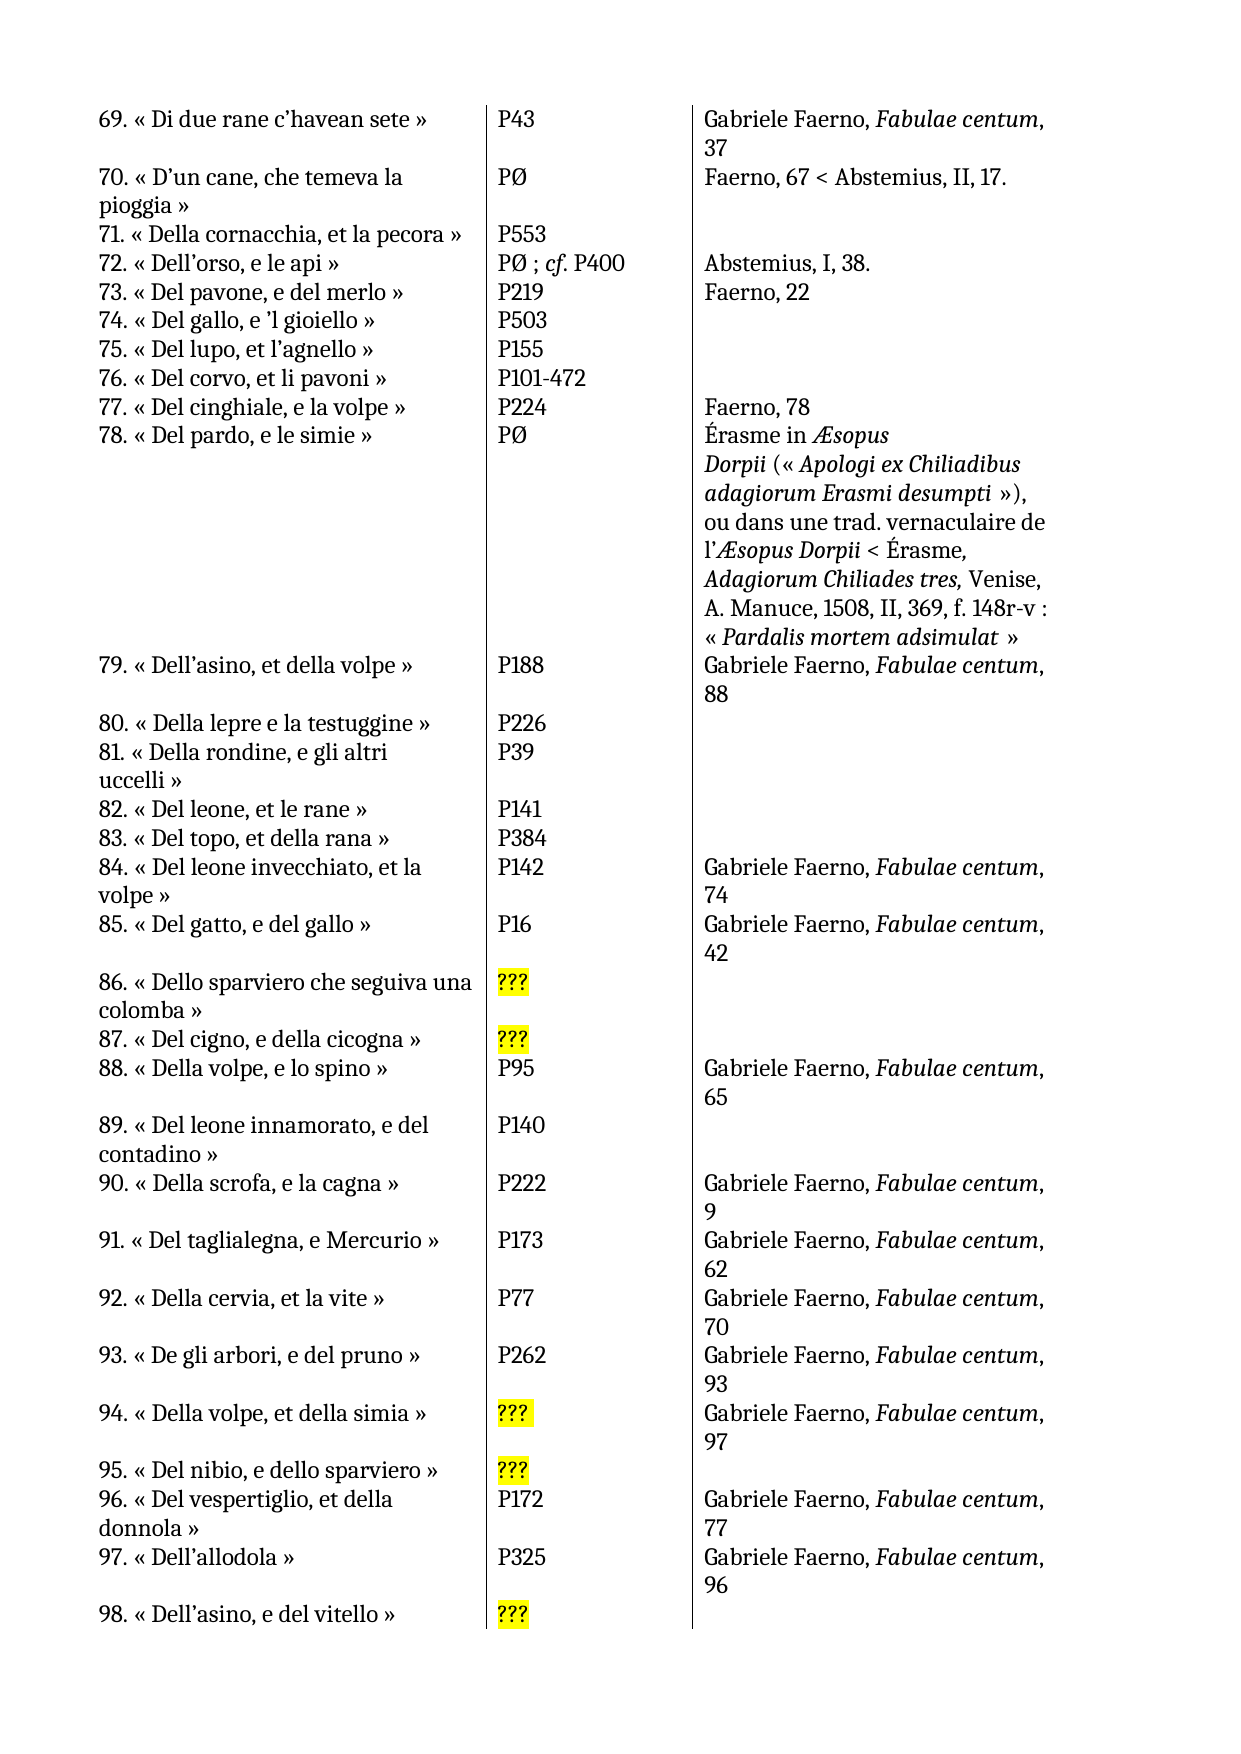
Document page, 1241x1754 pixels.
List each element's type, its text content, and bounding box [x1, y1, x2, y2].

table_cell [693, 968, 1062, 1025]
table_cell Gabriele Faerno, Fabulae centum, 37 [693, 105, 1062, 162]
table_cell P101-472 [487, 364, 692, 392]
table_cell PØ [487, 163, 692, 220]
table_cell Gabriele Faerno, Fabulae centum, 93 [693, 1341, 1062, 1399]
table_cell 79. « Dell’asino, et della volpe » [88, 651, 486, 709]
table_cell 89. « Del leone innamorato, e del contadino » [88, 1111, 486, 1169]
table_cell P95 [487, 1054, 692, 1111]
table_cell 97. « Dell’allodola » [88, 1543, 486, 1600]
table_cell P140 [487, 1111, 692, 1169]
table_cell P262 [487, 1341, 692, 1399]
table_cell [693, 1025, 1062, 1054]
table_cell P16 [487, 910, 692, 967]
table_cell ??? [487, 1456, 692, 1485]
table_cell ??? [487, 1399, 692, 1456]
table_cell P222 [487, 1169, 692, 1226]
table_cell 82. « Del leone, et le rane » [88, 795, 486, 824]
table_cell P224 [487, 393, 692, 421]
table_cell [693, 1456, 1062, 1485]
table_cell ??? [487, 1025, 692, 1054]
table_cell Gabriele Faerno, Fabulae centum, 65 [693, 1054, 1062, 1111]
table_cell P173 [487, 1226, 692, 1284]
table_cell ??? [487, 968, 692, 1025]
table_cell P325 [487, 1543, 692, 1600]
table_cell Gabriele Faerno, Fabulae centum, 96 [693, 1543, 1062, 1600]
table_cell P155 [487, 335, 692, 364]
table_cell PØ [487, 421, 692, 651]
table_cell [693, 335, 1062, 364]
table_cell 77. « Del cinghiale, e la volpe » [88, 393, 486, 421]
table_cell P172 [487, 1485, 692, 1542]
table_cell [693, 709, 1062, 737]
table_cell P188 [487, 651, 692, 709]
table_cell 98. « Dell’asino, e del vitello » [88, 1600, 486, 1629]
table_cell Gabriele Faerno, Fabulae centum, 74 [693, 853, 1062, 910]
table_cell P219 [487, 278, 692, 306]
table_cell 87. « Del cigno, e della cicogna » [88, 1025, 486, 1054]
table_cell P77 [487, 1284, 692, 1341]
table_cell 88. « Della volpe, e lo spino » [88, 1054, 486, 1111]
table_cell [693, 795, 1062, 824]
table_cell 78. « Del pardo, e le simie » [88, 421, 486, 651]
table_cell Faerno, 78 [693, 393, 1062, 421]
table_cell 70. « D’un cane, che temeva la pioggia » [88, 163, 486, 220]
table_cell [693, 220, 1062, 249]
table_cell 91. « Del taglialegna, e Mercurio » [88, 1226, 486, 1284]
table_cell Abstemius, I, 38. [693, 249, 1062, 277]
table_cell Faerno, 67 < Abstemius, II, 17. [693, 163, 1062, 220]
table_cell 86. « Dello sparviero che seguiva una colomba » [88, 968, 486, 1025]
table_cell Gabriele Faerno, Fabulae centum, 88 [693, 651, 1062, 709]
table_cell 84. « Del leone invecchiato, et la volpe » [88, 853, 486, 910]
table_cell 75. « Del lupo, et l’agnello » [88, 335, 486, 364]
table_cell P141 [487, 795, 692, 824]
table_cell 76. « Del corvo, et li pavoni » [88, 364, 486, 392]
table_cell 72. « Dell’orso, e le api » [88, 249, 486, 277]
table_cell 85. « Del gatto, e del gallo » [88, 910, 486, 967]
table_cell 95. « Del nibio, e dello sparviero » [88, 1456, 486, 1485]
table_cell [693, 364, 1062, 392]
table_cell [693, 824, 1062, 852]
table_cell 71. « Della cornacchia, et la pecora » [88, 220, 486, 249]
table_cell P39 [487, 738, 692, 795]
table_cell 80. « Della lepre e la testuggine » [88, 709, 486, 737]
table_cell [693, 1600, 1062, 1629]
table_cell [693, 1111, 1062, 1169]
table_cell Gabriele Faerno, Fabulae centum, 70 [693, 1284, 1062, 1341]
table_cell P384 [487, 824, 692, 852]
table_cell 81. « Della rondine, e gli altri uccelli » [88, 738, 486, 795]
table_cell P142 [487, 853, 692, 910]
table_cell Gabriele Faerno, Fabulae centum, 42 [693, 910, 1062, 967]
table_cell Gabriele Faerno, Fabulae centum, 77 [693, 1485, 1062, 1542]
table_cell 83. « Del topo, et della rana » [88, 824, 486, 852]
table_cell P43 [487, 105, 692, 162]
table_cell P503 [487, 306, 692, 335]
table_cell 74. « Del gallo, e ’l gioiello » [88, 306, 486, 335]
table_cell P553 [487, 220, 692, 249]
table_cell Gabriele Faerno, Fabulae centum, 62 [693, 1226, 1062, 1284]
table_cell [693, 738, 1062, 795]
table_cell 94. « Della volpe, et della simia » [88, 1399, 486, 1456]
table_cell Érasme in Æsopus Dorpii (« Apologi ex Chiliadibus adagiorum Erasmi desumpti »), ou dans une trad. vernaculaire de l’Æsopus Dorpii < Érasme, Adagiorum Chiliades tres, Venise, A. Manuce, 1508, II, 369, f. 148r-v : « Pardalis mortem adsimulat » [693, 421, 1062, 651]
table_cell [693, 306, 1062, 335]
table_cell 90. « Della scrofa, e la cagna » [88, 1169, 486, 1226]
table_cell ??? [487, 1600, 692, 1629]
table_cell 69. « Di due rane c’havean sete » [88, 105, 486, 162]
table_cell 73. « Del pavone, e del merlo » [88, 278, 486, 306]
table_cell Faerno, 22 [693, 278, 1062, 306]
table_cell Gabriele Faerno, Fabulae centum, 97 [693, 1399, 1062, 1456]
table_cell P226 [487, 709, 692, 737]
table_cell Gabriele Faerno, Fabulae centum, 9 [693, 1169, 1062, 1226]
table_cell 96. « Del vespertiglio, et della donnola » [88, 1485, 486, 1542]
table_cell PØ ; cf. P400 [487, 249, 692, 277]
table_cell 93. « De gli arbori, e del pruno » [88, 1341, 486, 1399]
table_cell 92. « Della cervia, et la vite » [88, 1284, 486, 1341]
